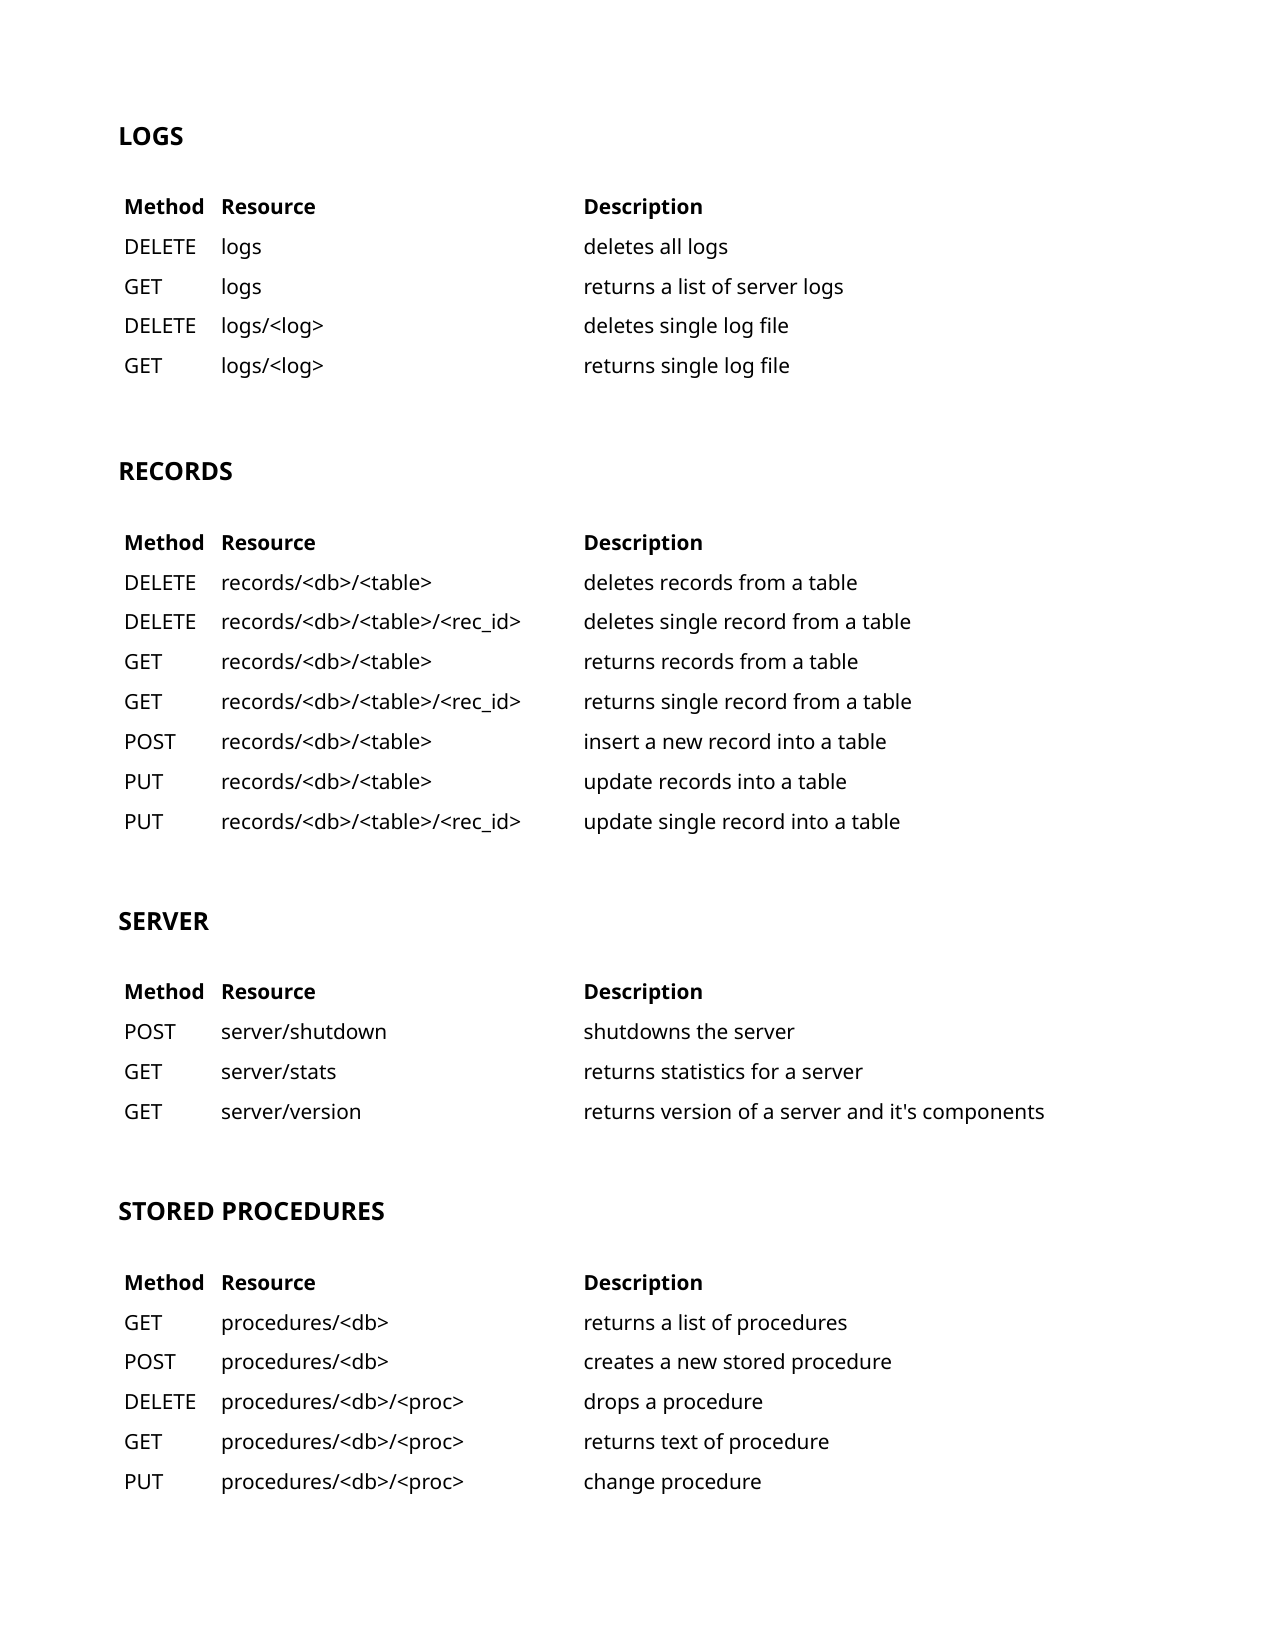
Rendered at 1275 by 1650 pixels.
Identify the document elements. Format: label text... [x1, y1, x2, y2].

table_cell drops a procedure [578, 1382, 1156, 1422]
table_cell deletes all logs [578, 226, 1156, 266]
table_cell logs [215, 226, 577, 266]
table_header Resource [215, 1262, 577, 1302]
table_cell returns a list of server logs [578, 266, 1156, 306]
table_cell PUT [118, 801, 215, 841]
table_cell returns a list of procedures [578, 1302, 1156, 1342]
table_cell update records into a table [578, 761, 1156, 801]
table_header Method [118, 186, 215, 226]
table_cell POST [118, 1342, 215, 1382]
table_header Description [578, 186, 1156, 226]
table_cell records/<db>/<table> [215, 562, 577, 602]
table_cell records/<db>/<table>/<rec_id> [215, 682, 577, 721]
table_cell DELETE [118, 226, 215, 266]
table_cell update single record into a table [578, 801, 1156, 841]
table_cell records/<db>/<table> [215, 761, 577, 801]
table_header Resource [215, 522, 577, 562]
table_cell deletes single log file [578, 306, 1156, 346]
table_cell DELETE [118, 306, 215, 346]
table_cell PUT [118, 1461, 215, 1501]
table_cell shutdowns the server [578, 1012, 1156, 1052]
table_cell returns text of procedure [578, 1422, 1156, 1461]
table_header Method [118, 1262, 215, 1302]
table_cell procedures/<db>/<proc> [215, 1461, 577, 1501]
table_cell GET [118, 642, 215, 682]
table_cell records/<db>/<table>/<rec_id> [215, 602, 577, 642]
table_cell DELETE [118, 1382, 215, 1422]
table_cell GET [118, 1302, 215, 1342]
table_header Method [118, 522, 215, 562]
table_cell procedures/<db>/<proc> [215, 1382, 577, 1422]
table_header Description [578, 1262, 1156, 1302]
table_cell returns records from a table [578, 642, 1156, 682]
table_cell insert a new record into a table [578, 721, 1156, 761]
table_cell logs/<log> [215, 346, 577, 386]
table_header Method [118, 972, 215, 1012]
table_cell returns version of a server and it's components [578, 1091, 1156, 1131]
table_cell PUT [118, 761, 215, 801]
table_header Resource [215, 186, 577, 226]
table_header Description [578, 972, 1156, 1012]
table_cell DELETE [118, 562, 215, 602]
table_header Description [578, 522, 1156, 562]
table_cell server/version [215, 1091, 577, 1131]
text RECORDS [118, 454, 1157, 488]
table_cell server/stats [215, 1052, 577, 1091]
table_cell procedures/<db> [215, 1302, 577, 1342]
table_cell GET [118, 1422, 215, 1461]
table_cell GET [118, 1091, 215, 1131]
table_cell logs [215, 266, 577, 306]
table_cell records/<db>/<table>/<rec_id> [215, 801, 577, 841]
table_cell POST [118, 1012, 215, 1052]
table_cell records/<db>/<table> [215, 721, 577, 761]
table_cell GET [118, 682, 215, 721]
table_cell records/<db>/<table> [215, 642, 577, 682]
table_cell change procedure [578, 1461, 1156, 1501]
table_cell deletes records from a table [578, 562, 1156, 602]
table_cell deletes single record from a table [578, 602, 1156, 642]
table_cell creates a new stored procedure [578, 1342, 1156, 1382]
table_cell returns single record from a table [578, 682, 1156, 721]
table_header Resource [215, 972, 577, 1012]
text STORED PROCEDURES [118, 1194, 1157, 1228]
table_cell logs/<log> [215, 306, 577, 346]
text SERVER [118, 904, 1157, 938]
table_cell GET [118, 1052, 215, 1091]
table_cell GET [118, 266, 215, 306]
table_cell DELETE [118, 602, 215, 642]
table_cell returns statistics for a server [578, 1052, 1156, 1091]
table_cell GET [118, 346, 215, 386]
text LOGS [118, 118, 1157, 152]
table_cell returns single log file [578, 346, 1156, 386]
table_cell POST [118, 721, 215, 761]
table_cell procedures/<db> [215, 1342, 577, 1382]
table_cell procedures/<db>/<proc> [215, 1422, 577, 1461]
table_cell server/shutdown [215, 1012, 577, 1052]
